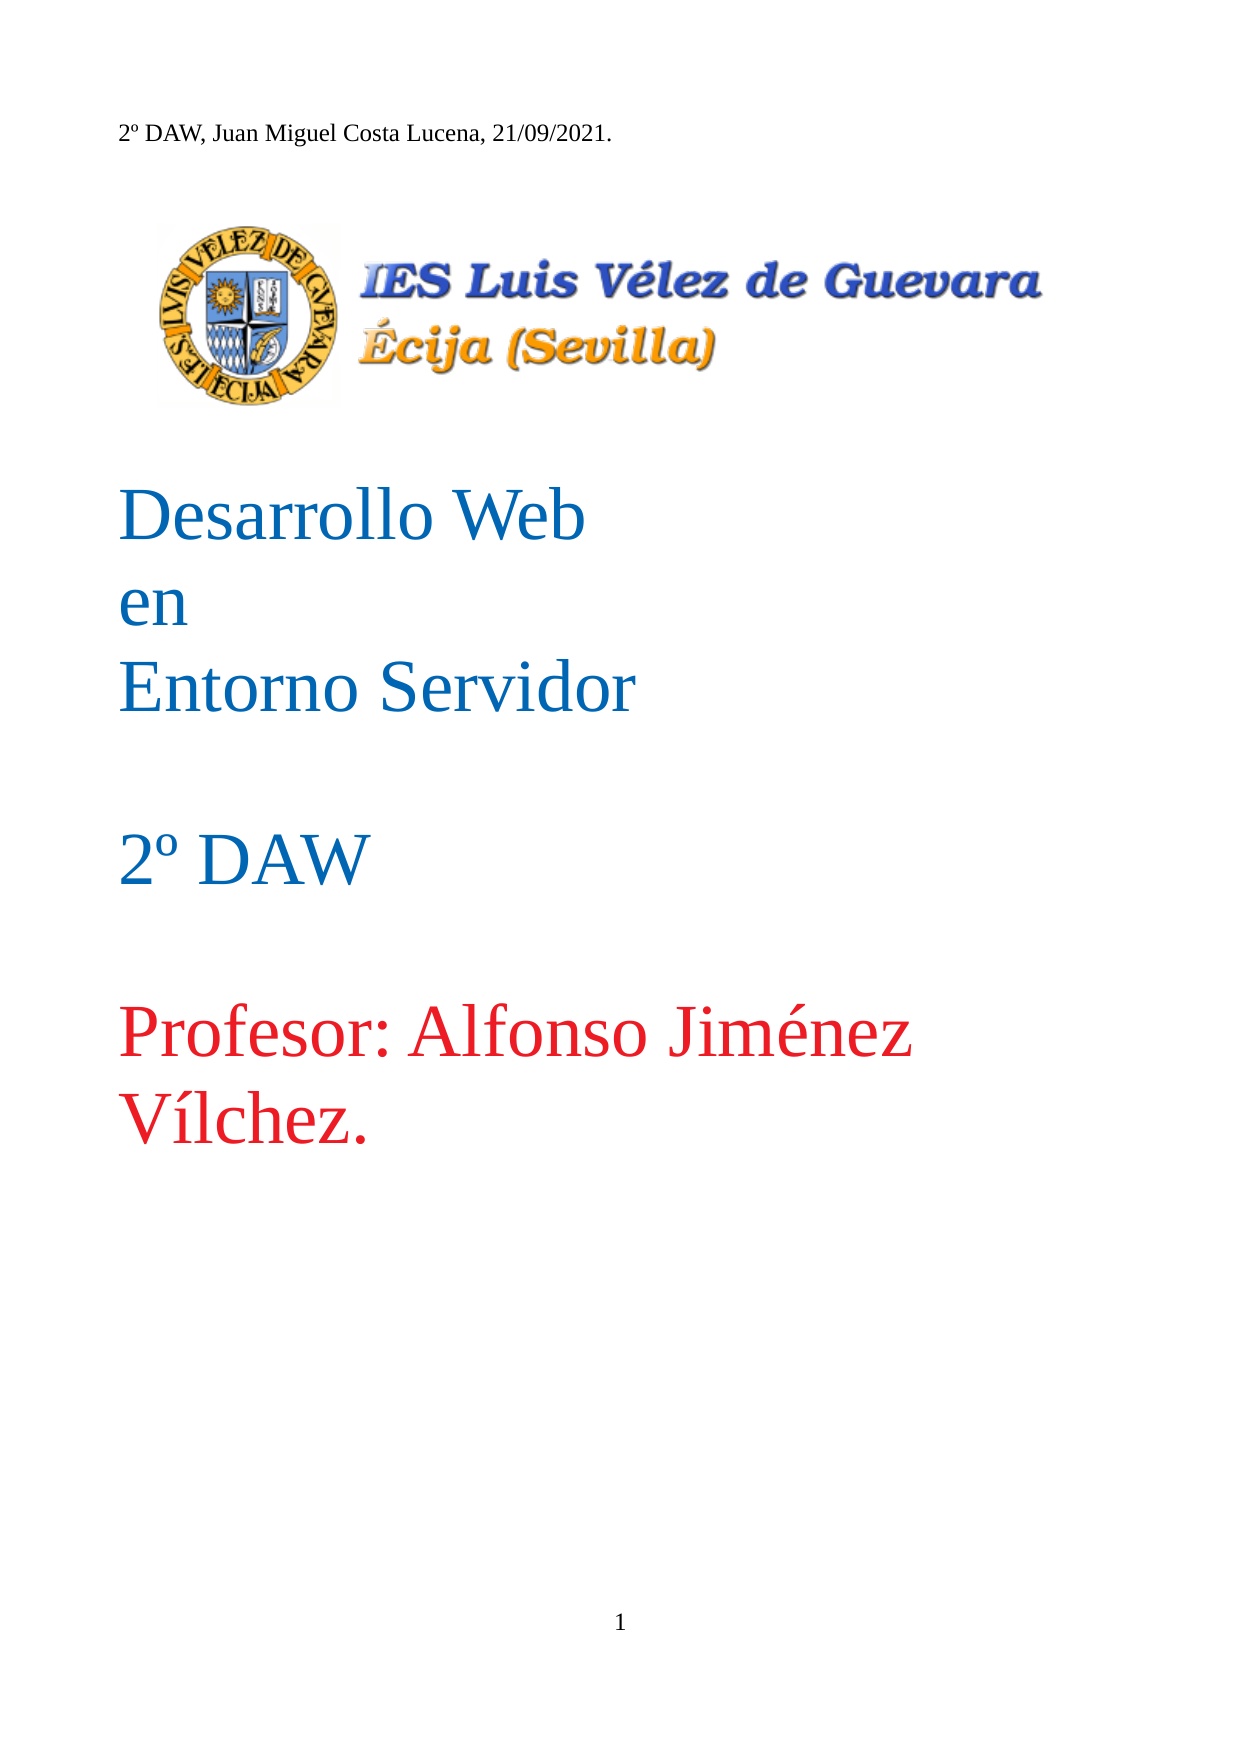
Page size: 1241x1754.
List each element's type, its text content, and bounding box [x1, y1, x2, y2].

text Entorno Servidor [118, 642, 1122, 728]
text en [118, 555, 1122, 642]
picture [146, 222, 1072, 412]
text 2º DAW [118, 814, 1122, 900]
text Desarrollo Web [118, 469, 1122, 555]
text Profesor: Alfonso Jiménez Vílchez. [118, 987, 1122, 1159]
